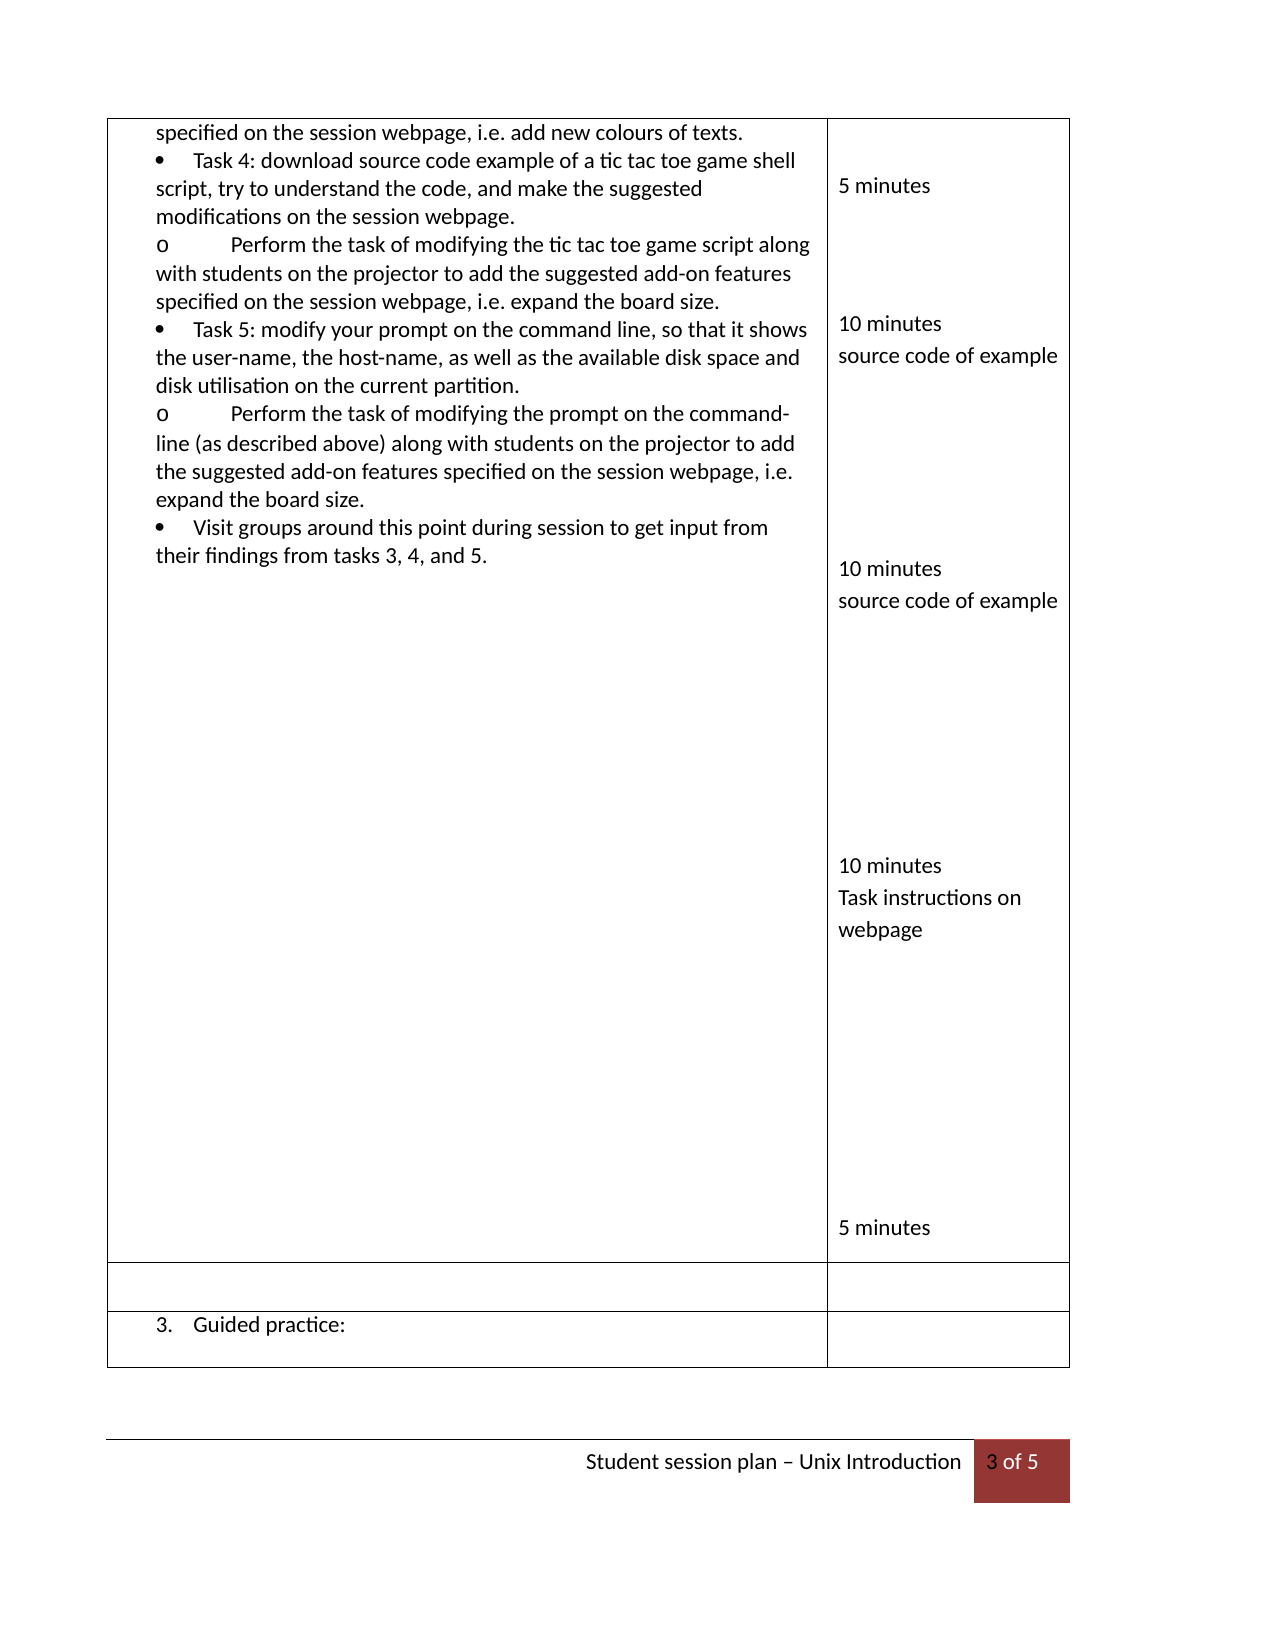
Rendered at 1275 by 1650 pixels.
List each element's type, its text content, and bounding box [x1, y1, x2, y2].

table_cell [108, 1263, 827, 1311]
table_cell 5 minutes 10 minutes source code of example 10 minutes source code of example 10 minutes Task instructions on webpage 5 minutes [828, 119, 1069, 1262]
table_cell Guided practice: Ask students to summarise main points in pairs. Ask pairs to share their learning experience to the class Invite students to participate in an interactive quiz using www.socrative.com, based on the class content – to allow formative assessment for the session that will deepen knowledge and additional reinforcement related to a professional context; Show and reflect on results from the quiz to class [108, 1312, 827, 1367]
table_cell [828, 1263, 1069, 1311]
table_cell specified on the session webpage, i.e. add new colours of texts. Task 4: download source code example of a tic tac toe game shell script, try to understand the code, and make the suggested modifications on the session webpage. Perform the task of modifying the tic tac toe game script along with students on the projector to add the suggested add-on features specified on the session webpage, i.e. expand the board size. Task 5: modify your prompt on the command line, so that it shows the user-name, the host-name, as well as the available disk space and disk utilisation on the current partition. Perform the task of modifying the prompt on the command-line (as described above) along with students on the projector to add the suggested add-on features specified on the session webpage, i.e. expand the board size. Visit groups around this point during session to get input from their findings from tasks 3, 4, and 5. [108, 119, 827, 1262]
table_cell [828, 1312, 1069, 1367]
